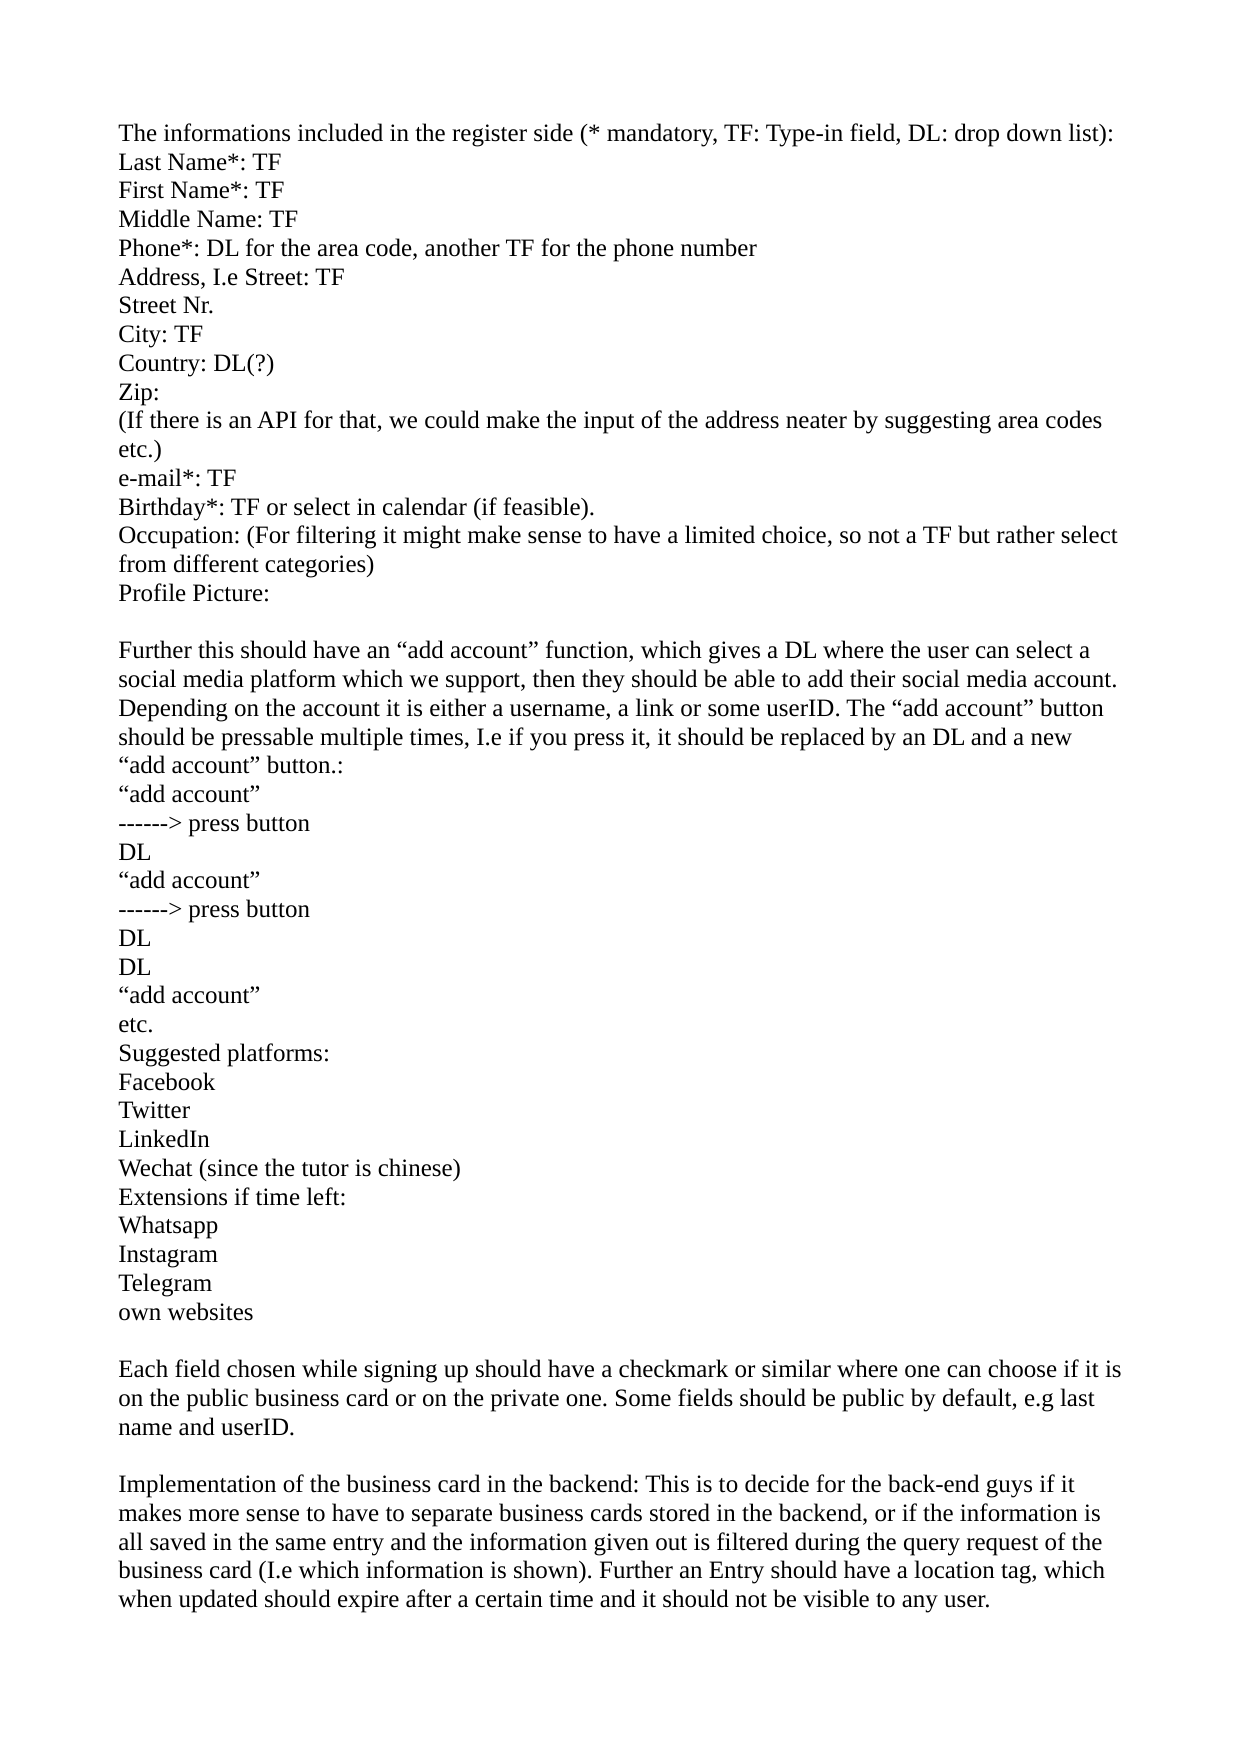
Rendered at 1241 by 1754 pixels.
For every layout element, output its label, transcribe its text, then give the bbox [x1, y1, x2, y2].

text Address, I.e Street: TF [118, 262, 1122, 291]
text First Name*: TF [118, 176, 1122, 204]
text Phone*: DL for the area code, another TF for the phone number [118, 233, 1122, 262]
text e-mail*: TF [118, 463, 1122, 492]
text Middle Name: TF [118, 204, 1122, 233]
text ------> press button DL “add account” ------> press button DL DL “add account” etc. [118, 808, 1122, 1038]
text Facebook Twitter LinkedIn Wechat (since the tutor is chinese) Extensions if time left: Whatsapp [118, 1067, 1122, 1239]
text Each field chosen while signing up should have a checkmark or similar where one can choose if it is on the public business card or on the private one. Some fields should be public by default, e.g last name and userID. [118, 1354, 1122, 1441]
text (If there is an API for that, we could make the input of the address neater by suggesting area codes etc.) [118, 406, 1122, 463]
text Further this should have an “add account” function, which gives a DL where the user can select a social media platform which we support, then they should be able to add their social media account. Depending on the account it is either a username, a link or some userID. The “add account” button should be pressable multiple times, I.e if you press it, it should be replaced by an DL and a new “add account” button.: [118, 636, 1122, 779]
text Last Name*: TF [118, 147, 1122, 176]
text own websites [118, 1297, 1122, 1354]
text Suggested platforms: [118, 1038, 1122, 1067]
text Instagram Telegram [118, 1239, 1122, 1297]
text City: TF [118, 319, 1122, 348]
text Profile Picture: [118, 578, 1122, 607]
text Implementation of the business card in the backend: This is to decide for the back-end guys if it makes more sense to have to separate business cards stored in the backend, or if the information is all saved in the same entry and the information given out is filtered during the query request of the business card (I.e which information is shown). Further an Entry should have a location tag, which when updated should expire after a certain time and it should not be visible to any user. [118, 1469, 1122, 1613]
text “add account” [118, 779, 1122, 808]
text Birthday*: TF or select in calendar (if feasible). [118, 492, 1122, 521]
text Country: DL(?) [118, 348, 1122, 377]
text Occupation: (For filtering it might make sense to have a limited choice, so not a TF but rather select from different categories) [118, 521, 1122, 578]
text Zip: [118, 377, 1122, 406]
text The informations included in the register side (* mandatory, TF: Type-in field, DL: drop down list): [118, 118, 1122, 147]
text Street Nr. [118, 291, 1122, 319]
